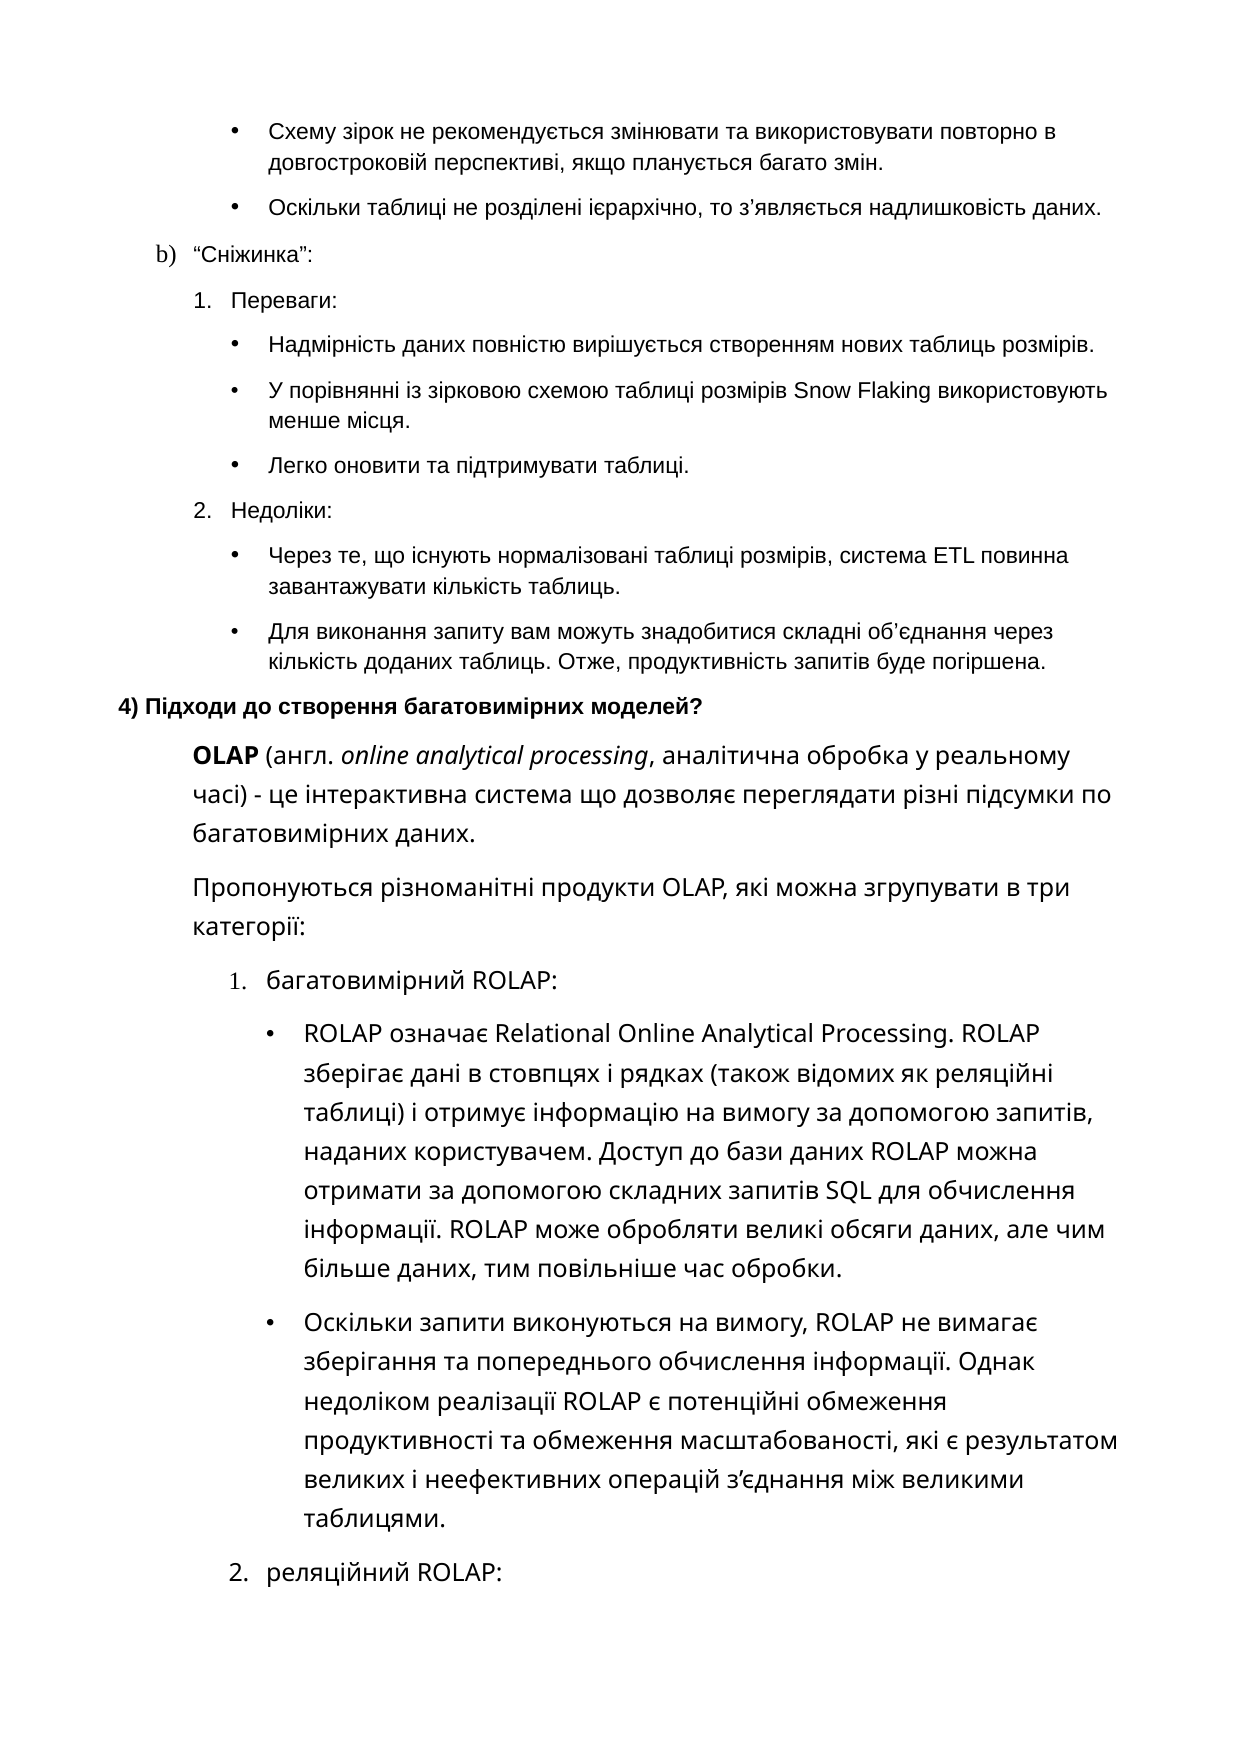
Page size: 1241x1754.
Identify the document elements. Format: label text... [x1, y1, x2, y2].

list ROLAP означає Relational Online Analytical Processing. ROLAP зберігає дані в стовпцях і рядках (також відомих як реляційні таблиці) і отримує інформацію на вимогу за допомогою запитів, наданих користувачем. Доступ до бази даних ROLAP можна отримати за допомогою складних запитів SQL для обчислення інформації. ROLAP може обробляти великі обсяги даних, але чим більше даних, тим повільніше час обробки. [266, 1016, 1122, 1285]
list У порівнянні із зірковою схемою таблиці розмірів Snow Flaking використовують менше місця. [231, 377, 1122, 433]
list Надмірність даних повністю вирішується створенням нових таблиць розмірів. [231, 331, 1122, 358]
list Переваги: [193, 287, 1122, 313]
list реляційний ROLAP: [228, 1554, 1122, 1588]
text OLAP (англ. online analytical processing, аналітична обробка у реальному часі) - це інтерактивна система що дозволяє переглядати різні підсумки по багатовимірних даних. [192, 737, 1122, 850]
list Схему зірок не рекомендується змінювати та використовувати повторно в довгостроковій перспективі, якщо планується багато змін. [231, 118, 1122, 175]
text 4) Підходи до створення багатовимірних моделей? [118, 693, 1122, 719]
text Пропонуються різноманітні продукти OLAP, які можна згрупувати в три категорії: [192, 869, 1122, 943]
list Оскільки запити виконуються на вимогу, ROLAP не вимагає зберігання та попереднього обчислення інформації. Однак недоліком реалізації ROLAP є потенційні обмеження продуктивності та обмеження масштабованості, які є результатом великих і неефективних операцій з’єднання між великими таблицями. [266, 1305, 1122, 1535]
list Недоліки: [193, 497, 1122, 524]
list “Сніжинка”: [156, 239, 1122, 268]
list Оскільки таблиці не розділені ієрархічно, то з’являється надлишковість даних. [231, 194, 1122, 221]
list Легко оновити та підтримувати таблиці. [231, 452, 1122, 479]
list багатовимірний ROLAP: [228, 962, 1122, 996]
list Для виконання запиту вам можуть знадобитися складні об’єднання через кількість доданих таблиць. Отже, продуктивність запитів буде погіршена. [231, 618, 1122, 674]
list Через те, що існують нормалізовані таблиці розмірів, система ETL повинна завантажувати кількість таблиць. [231, 542, 1122, 599]
